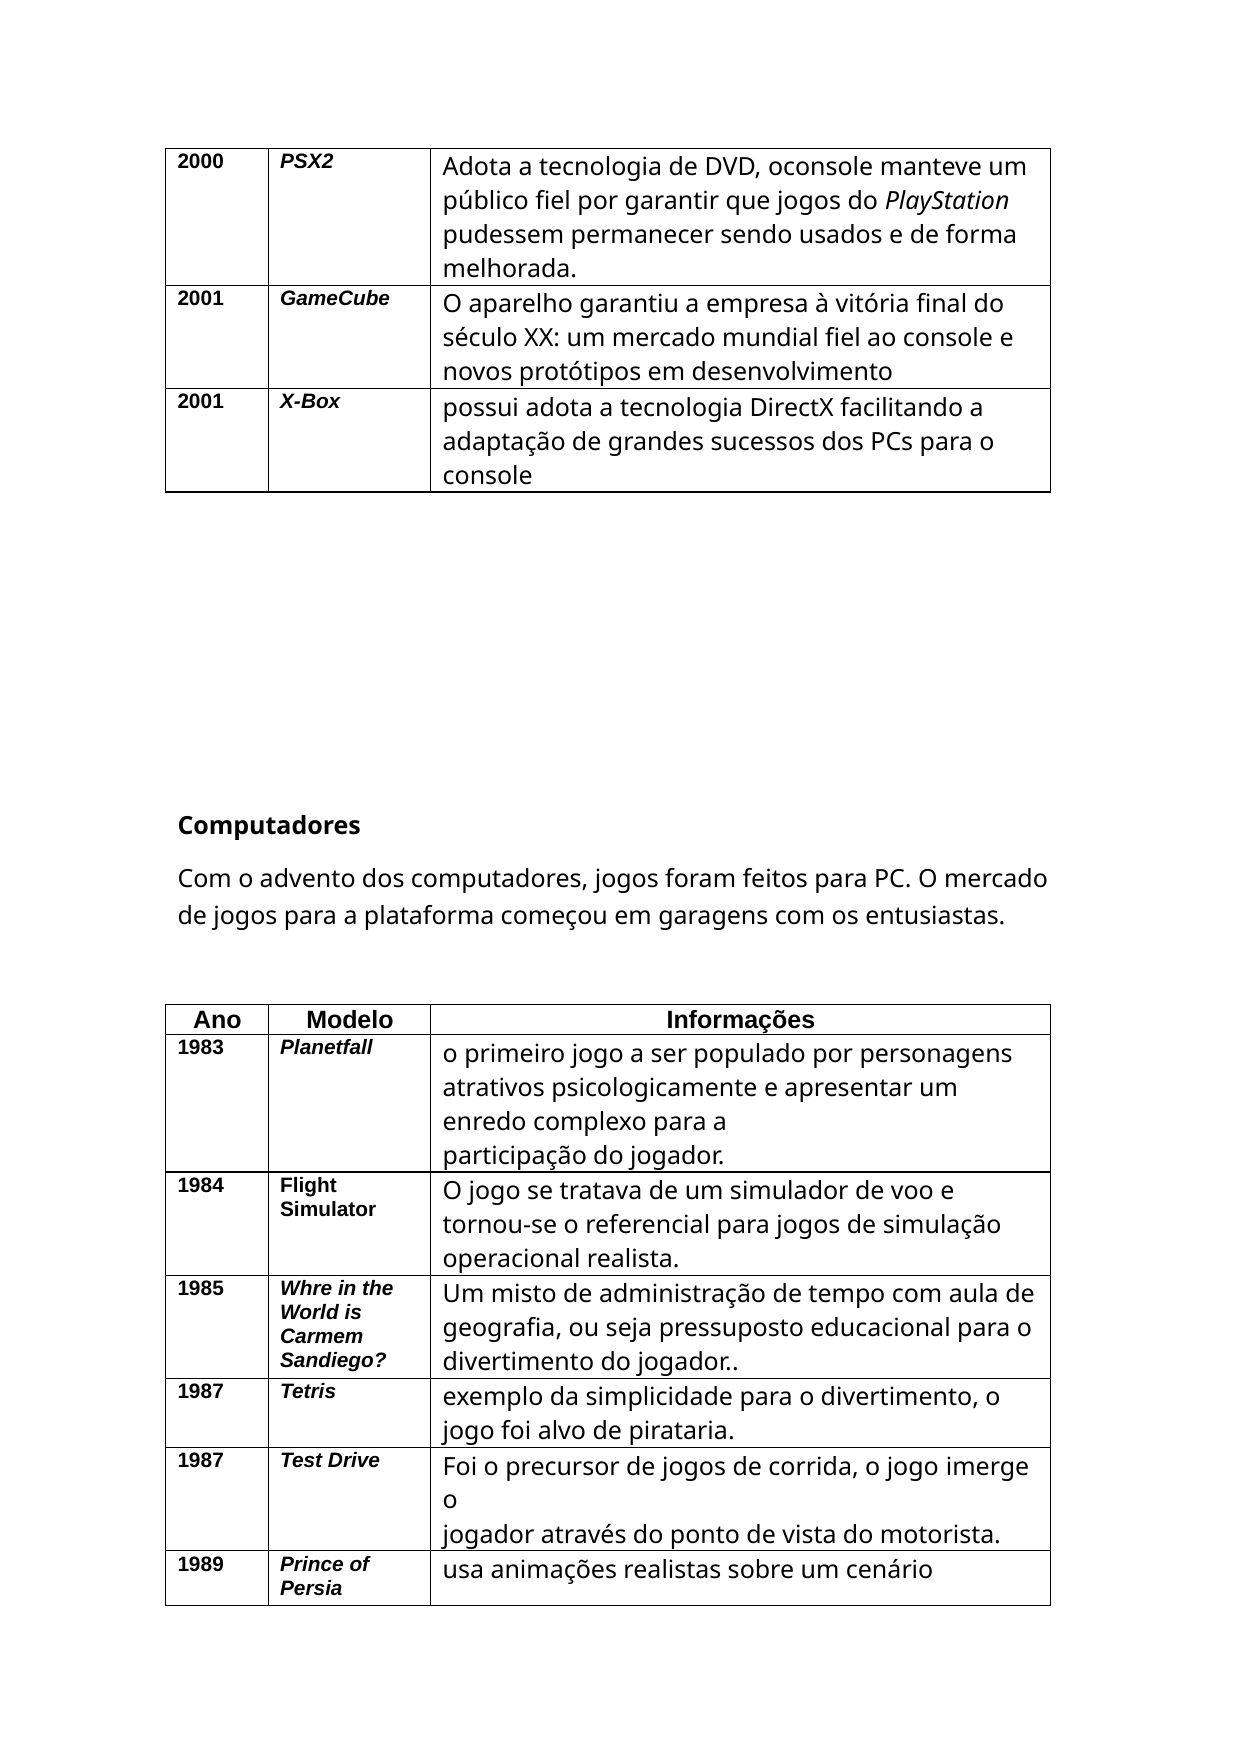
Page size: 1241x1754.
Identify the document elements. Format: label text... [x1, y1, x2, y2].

table_cell Adota a tecnologia de DVD, oconsole manteve um público fiel por garantir que jogos do PlayStation pudessem permanecer sendo usados e de forma melhorada. [431, 149, 1050, 285]
table_cell Planetfall [269, 1035, 430, 1171]
table_cell Tetris [269, 1379, 430, 1447]
table_cell 1987 [166, 1448, 268, 1550]
table_cell 1989 [166, 1551, 268, 1605]
table_cell O jogo se tratava de um simulador de voo e tornou-se o referencial para jogos de simulação operacional realista. [431, 1173, 1050, 1275]
table_cell GameCube [269, 286, 430, 388]
table_cell O aparelho garantiu a empresa à vitória final do século XX: um mercado mundial fiel ao console e novos protótipos em desenvolvimento [431, 286, 1050, 388]
table_cell exemplo da simplicidade para o divertimento, o jogo foi alvo de pirataria. [431, 1379, 1050, 1447]
table_cell 2000 [166, 149, 268, 285]
table_header Modelo [269, 1005, 430, 1034]
table_cell usa animações realistas sobre um cenário [431, 1551, 1050, 1605]
table_cell 2001 [166, 389, 268, 491]
table_header Ano [166, 1005, 268, 1034]
table_header Informações [431, 1005, 1050, 1034]
table_cell 1985 [166, 1276, 268, 1378]
text Computadores [177, 807, 1063, 841]
table_cell 1987 [166, 1379, 268, 1447]
table_cell PSX2 [269, 149, 430, 285]
table_cell 1984 [166, 1173, 268, 1275]
table_cell Prince of Persia [269, 1551, 430, 1605]
table_cell Foi o precursor de jogos de corrida, o jogo imerge o jogador através do ponto de vista do motorista. [431, 1448, 1050, 1550]
table_cell X-Box [269, 389, 430, 491]
table_cell Test Drive [269, 1448, 430, 1550]
table_cell 1983 [166, 1035, 268, 1171]
text Com o advento dos computadores, jogos foram feitos para PC. O mercado de jogos para a plataforma começou em garagens com os entusiastas. [177, 861, 1063, 932]
table_cell o primeiro jogo a ser populado por personagens atrativos psicologicamente e apresentar um enredo complexo para a participação do jogador. [431, 1035, 1050, 1171]
table_cell Whre in the World is Carmem Sandiego? [269, 1276, 430, 1378]
table_cell 2001 [166, 286, 268, 388]
table_cell Flight Simulator [269, 1173, 430, 1275]
table_cell Um misto de administração de tempo com aula de geografia, ou seja pressuposto educacional para o divertimento do jogador.. [431, 1276, 1050, 1378]
table_cell possui adota a tecnologia DirectX facilitando a adaptação de grandes sucessos dos PCs para o console [431, 389, 1050, 491]
